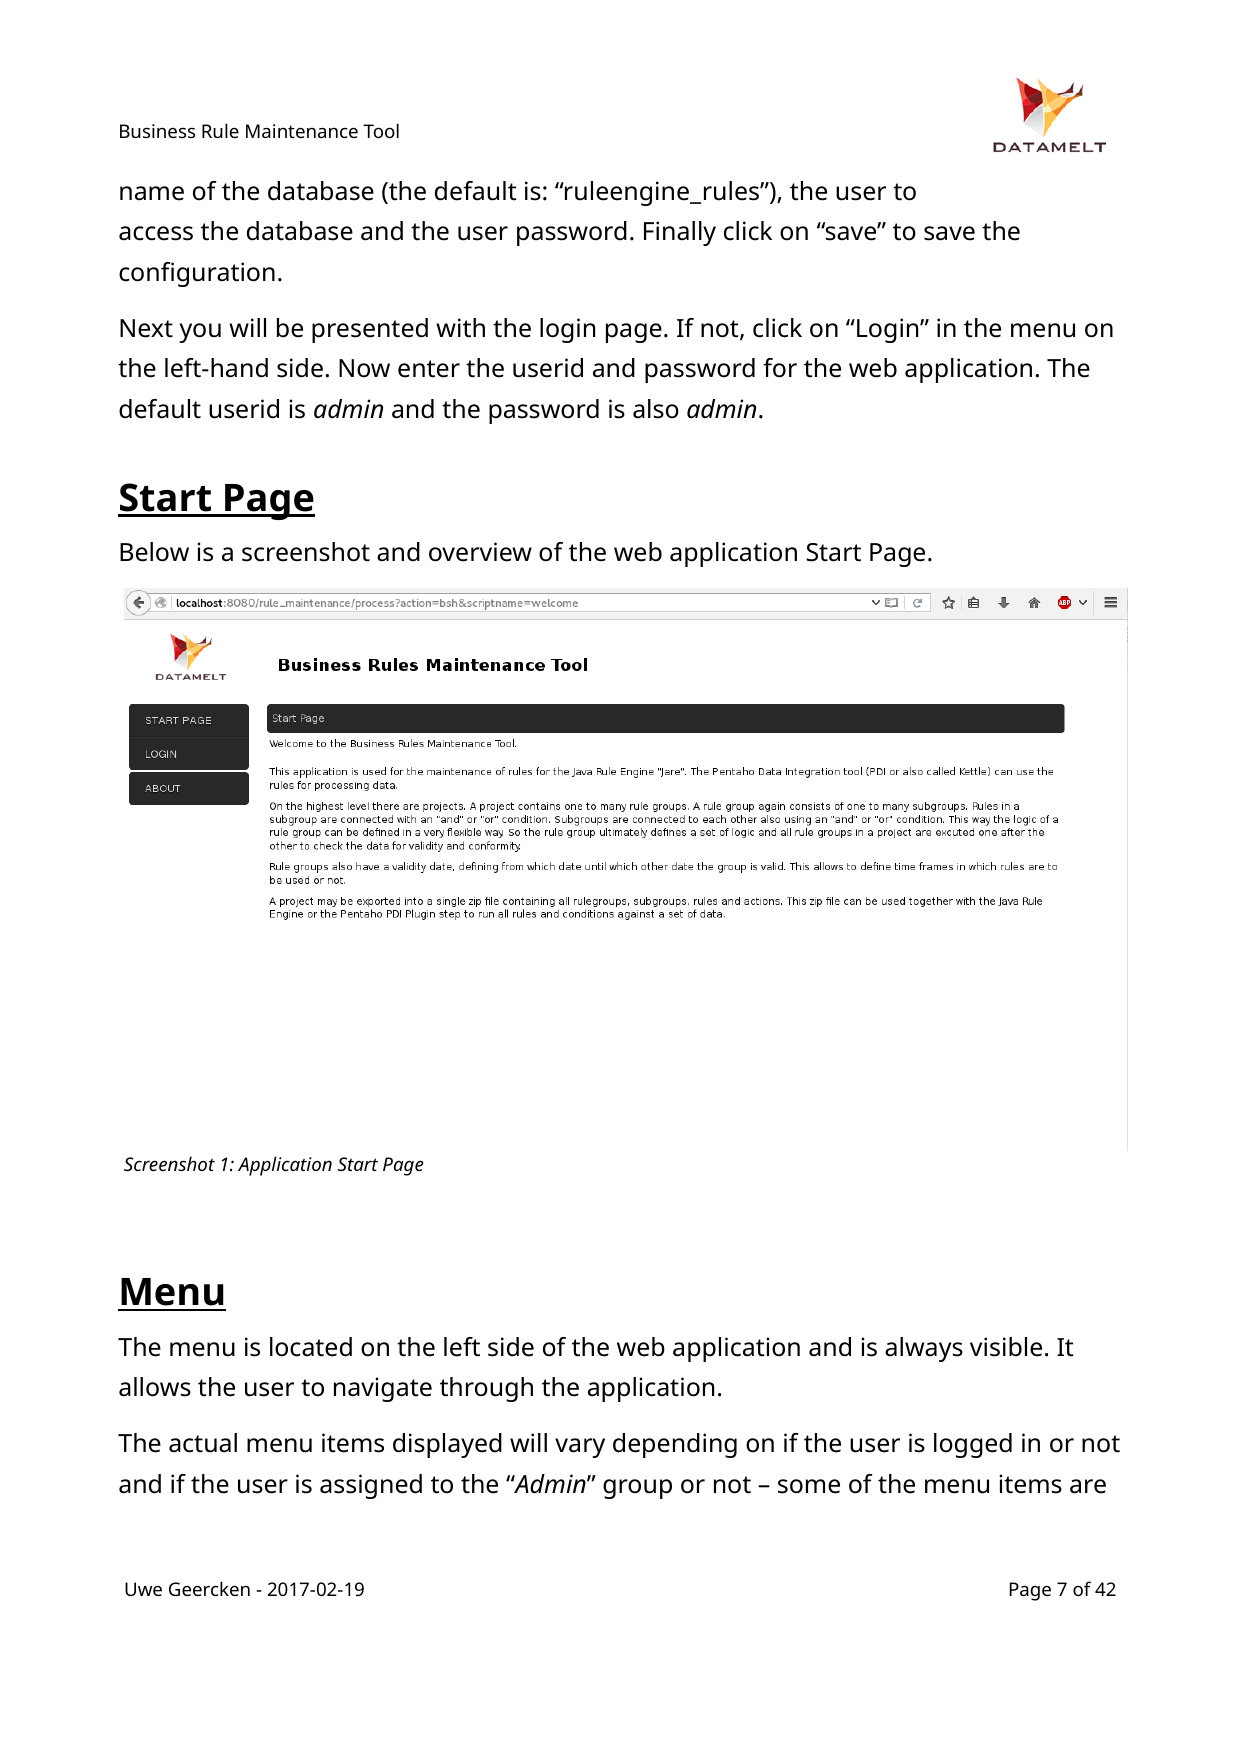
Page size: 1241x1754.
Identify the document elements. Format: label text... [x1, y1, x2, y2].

picture [992, 69, 1107, 160]
text The actual menu items displayed will vary depending on if the user is logged in or not and if the user is assigned to the “Admin” group or not – some of the menu items are [118, 1425, 1122, 1500]
subtitle Start Page [118, 471, 1122, 523]
text Below is a screenshot and overview of the web application Start Page. [118, 535, 1122, 569]
text Screenshot 1: Application Start Page [124, 1151, 1128, 1176]
text name of the database (the default is: “ruleengine_rules”), the user to access the database and the user password. Finally click on “save” to save the configuration. [118, 173, 1122, 289]
text Next you will be presented with the login page. If not, click on “Login” in the menu on the left-hand side. Now enter the userid and password for the web application. The default userid is admin and the password is also admin. [118, 310, 1122, 426]
subtitle Menu [118, 1265, 1122, 1317]
picture [123, 588, 1128, 1151]
text [124, 576, 1128, 588]
text The menu is located on the left side of the web application and is always visible. It allows the user to navigate through the application. [118, 1329, 1122, 1404]
